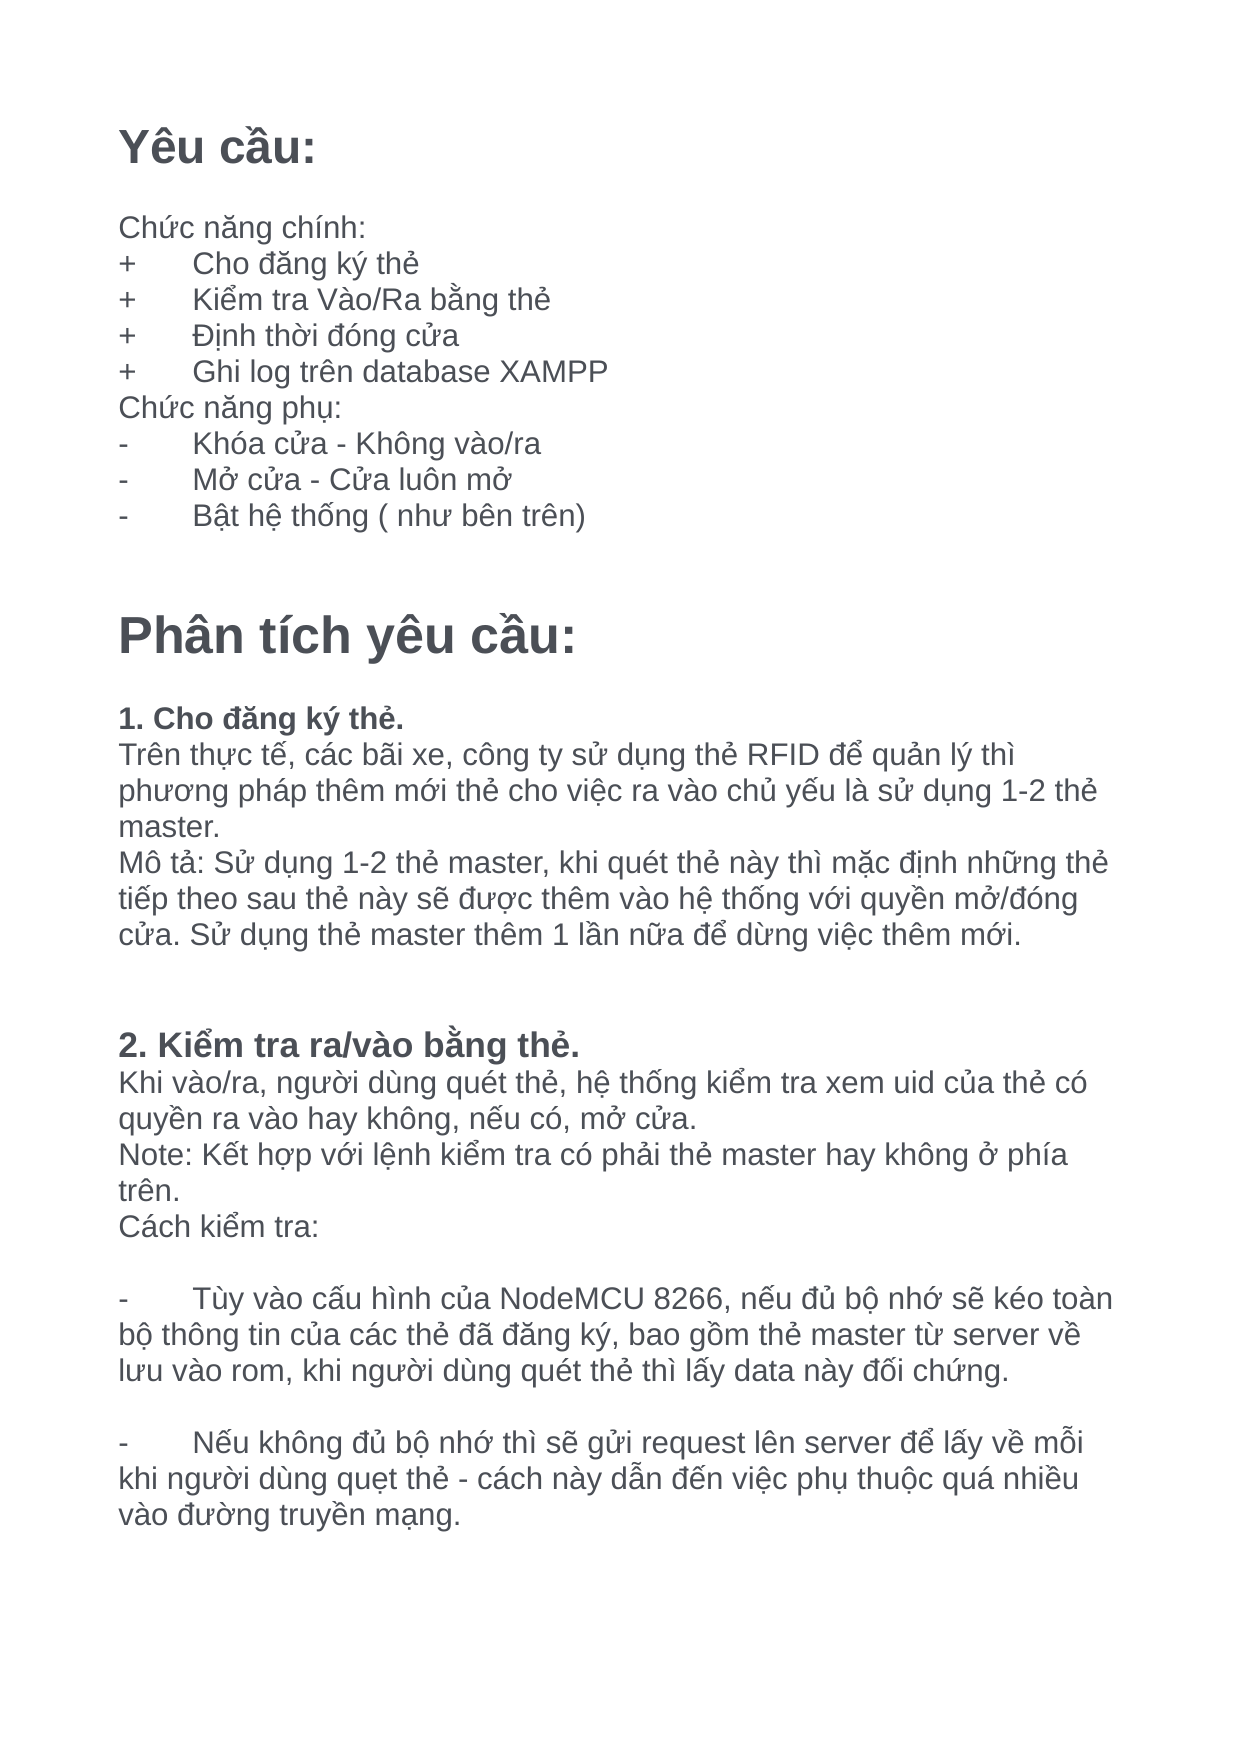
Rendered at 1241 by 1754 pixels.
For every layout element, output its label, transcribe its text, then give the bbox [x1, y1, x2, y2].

text Note: Kết hợp với lệnh kiểm tra có phải thẻ master hay không ở phía trên. [118, 1136, 1122, 1208]
text Khi vào/ra, người dùng quét thẻ, hệ thống kiểm tra xem uid của thẻ có quyền ra vào hay không, nếu có, mở cửa. [118, 1064, 1122, 1136]
text Yêu cầu: [118, 118, 1122, 173]
text Chức năng phụ: [118, 389, 1122, 425]
text Phân tích yêu cầu: [118, 604, 1122, 664]
text - Bật hệ thống ( như bên trên) [118, 497, 1122, 533]
text + Ghi log trên database XAMPP [118, 353, 1122, 389]
text + Kiểm tra Vào/Ra bằng thẻ [118, 281, 1122, 317]
text - Tùy vào cấu hình của NodeMCU 8266, nếu đủ bộ nhớ sẽ kéo toàn bộ thông tin của các thẻ đã đăng ký, bao gồm thẻ master từ server về lưu vào rom, khi người dùng quét thẻ thì lấy data này đối chứng. [118, 1280, 1122, 1388]
text Chức năng chính: [118, 209, 1122, 245]
text 1. Cho đăng ký thẻ. [118, 700, 1122, 736]
text - Khóa cửa - Không vào/ra [118, 425, 1122, 461]
text Trên thực tế, các bãi xe, công ty sử dụng thẻ RFID để quản lý thì phương pháp thêm mới thẻ cho việc ra vào chủ yếu là sử dụng 1-2 thẻ master. [118, 736, 1122, 844]
text - Nếu không đủ bộ nhớ thì sẽ gửi request lên server để lấy về mỗi khi người dùng quẹt thẻ - cách này dẫn đến việc phụ thuộc quá nhiều vào đường truyền mạng. [118, 1424, 1122, 1532]
text Mô tả: Sử dụng 1-2 thẻ master, khi quét thẻ này thì mặc định những thẻ tiếp theo sau thẻ này sẽ được thêm vào hệ thống với quyền mở/đóng cửa. Sử dụng thẻ master thêm 1 lần nữa để dừng việc thêm mới. [118, 844, 1122, 952]
text Cách kiểm tra: [118, 1208, 1122, 1244]
text 2. Kiểm tra ra/vào bằng thẻ. [118, 1024, 1122, 1064]
text + Định thời đóng cửa [118, 317, 1122, 353]
text + Cho đăng ký thẻ [118, 245, 1122, 281]
text - Mở cửa - Cửa luôn mở [118, 461, 1122, 497]
